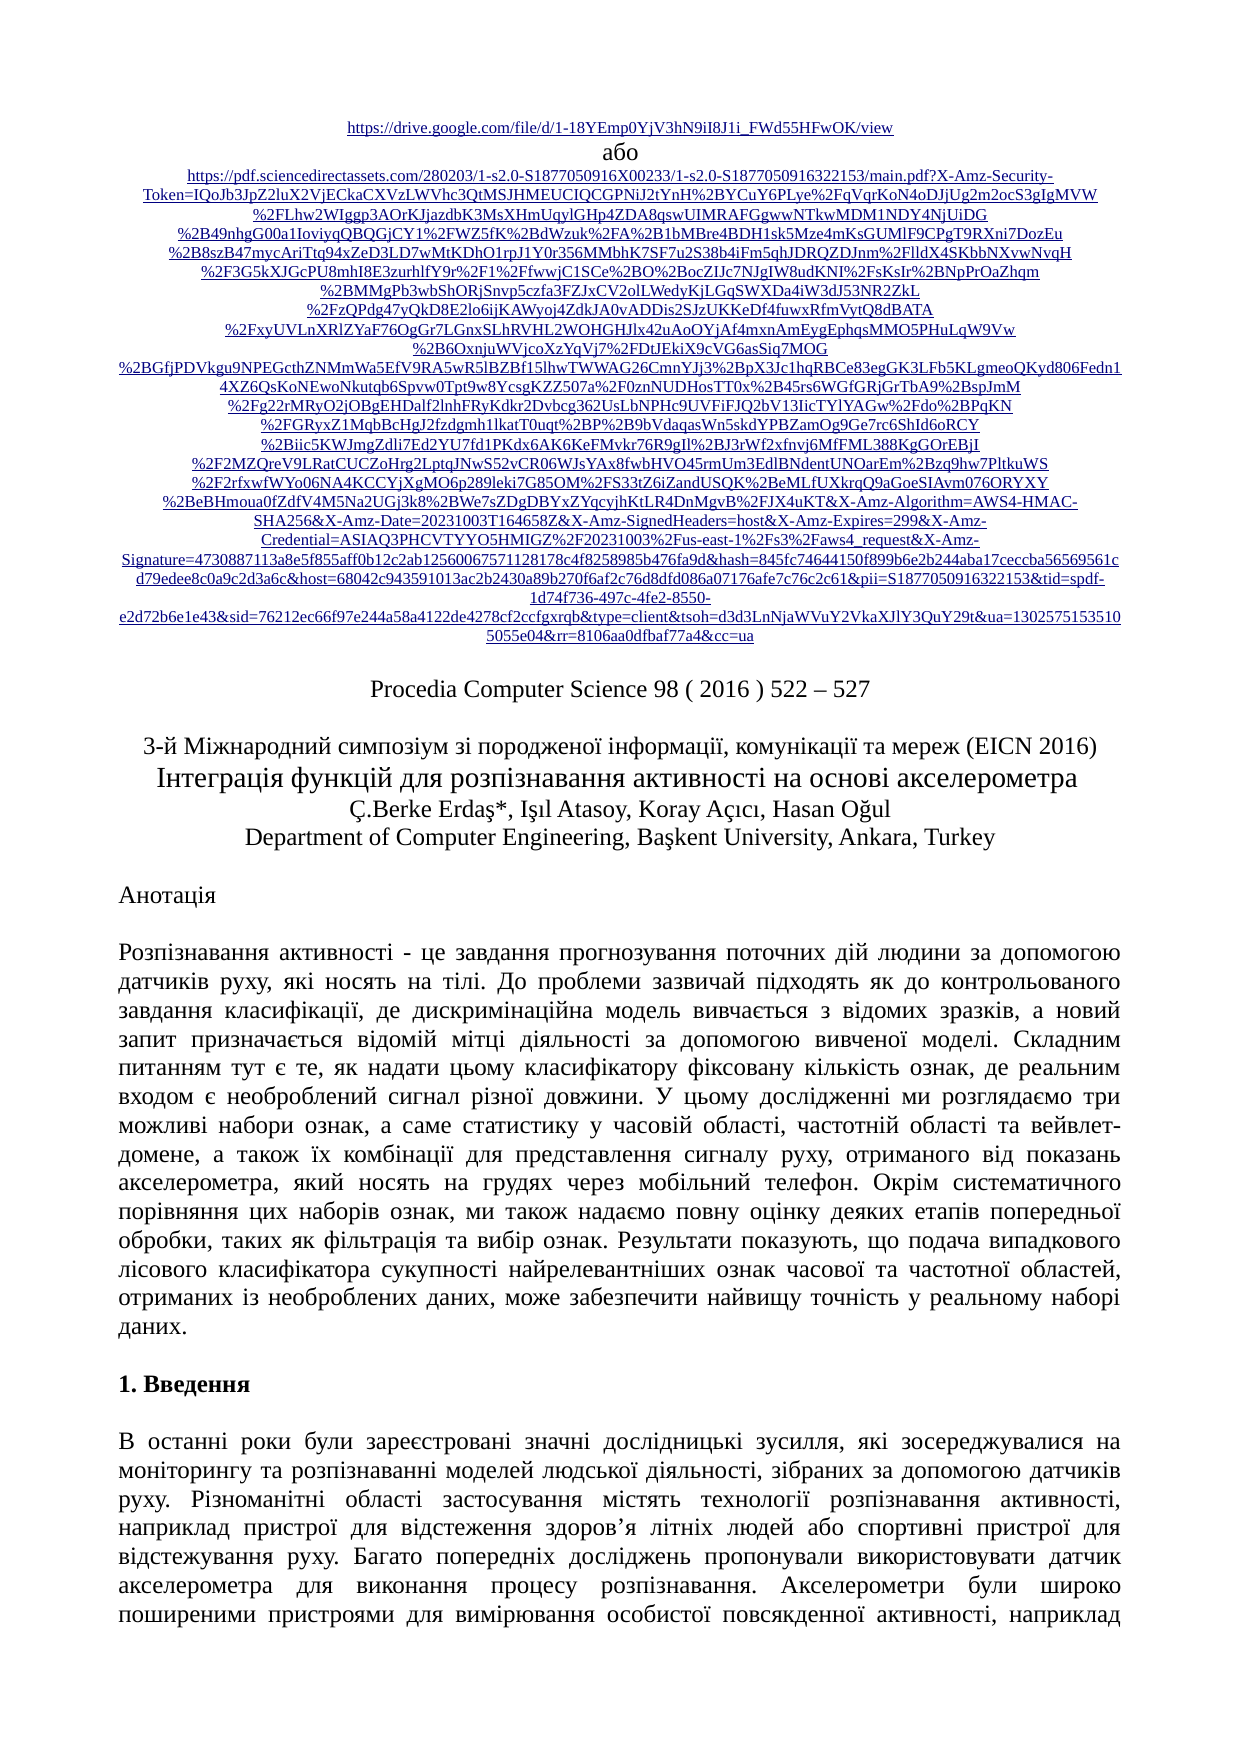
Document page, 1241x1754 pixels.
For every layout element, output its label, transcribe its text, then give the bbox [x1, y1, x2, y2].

text Procedia Computer Science 98 ( 2016 ) 522 – 527 [118, 674, 1122, 703]
text Ç.Berke Erdaş*, Işıl Atasoy, Koray Açıcı, Hasan Oğul [118, 794, 1122, 822]
text https://drive.google.com/file/d/1-18YEmp0YjV3hN9iI8J1i_FWd55HFwOK/view [118, 118, 1122, 137]
text Інтеграція функцій для розпізнавання активності на основі акселерометра [118, 760, 1122, 794]
text Анотація [118, 880, 1122, 909]
text Department of Computer Engineering, Başkent University, Ankara, Turkey [118, 822, 1122, 851]
text 4XZ6QsKoNEwoNkutqb6Spvw0Tpt9w8YcsgKZZ507a%2F0znNUDHosTT0x%2B45rs6WGfGRjGrTbA9%2BspJmM%2Fg22rMRyO2jOBgEHDalf2lnhFRyKdkr2Dvbcg362UsLbNPHc9UVFiFJQ2bV13IicTYlYAGw%2Fdo%2BPqKN%2FGRyxZ1MqbBcHgJ2fzdgmh1lkatT0uqt%2BP%2B9bVdaqasWn5skdYPBZamOg9Ge7rc6ShId6oRCY%2Biic5KWJmgZdli7Ed2YU7fd1PKdx6AK6KeFMvkr76R9gIl%2BJ3rWf2xfnvj6MfFML388KgGOrEBjI%2F2MZQreV9LRatCUCZoHrg2LptqJNwS52vCR06WJsYAx8fwbHVO45rmUm3EdlBNdentUNOarEm%2Bzq9hw7PltkuWS%2F2rfxwfWYo06NA4KCCYjXgMO6p289leki7G85OM%2FS33tZ6iZandUSQK%2BeMLfUXkrqQ9aGoeSIAvm076ORYXY%2BeBHmoua0fZdfV4M5Na2UGj3k8%2BWe7sZDgDBYxZYqcyjhKtLR4DnMgvB%2FJX4uKT&X-Amz-Algorithm=AWS4-HMAC-SHA256&X-Amz-Date=20231003T164658Z&X-Amz-SignedHeaders=host&X-Amz-Expires=299&X-Amz-Credential=ASIAQ3PHCVTYYO5HMIGZ%2F20231003%2Fus-east-1%2Fs3%2Faws4_request&X-Amz-Signature=4730887113a8e5f855aff0b12c2ab12560067571128178c4f8258985b476fa9d&hash=845fc74644150f899b6e2b244aba17ceccba56569561cd79edee8c0a9c2d3a6c&host=68042c943591013ac2b2430a89b270f6af2c76d8dfd086a07176afe7c76c2c61&pii=S1877050916322153&tid=spdf-1d74f736-497c-4fe2-8550-e2d72b6e1e43&sid=76212ec66f97e244a58a4122de4278cf2ccfgxrqb&type=client&tsoh=d3d3LnNjaWVuY2VkaXJlY3QuY29t&ua=13025751535105055e04&rr=8106aa0dfbaf77a4&cc=ua [118, 375, 1122, 645]
text або https://pdf.sciencedirectassets.com/280203/1-s2.0-S1877050916X00233/1-s2.0-S1877050916322153/main.pdf?X-Amz-Security-Token=IQoJb3JpZ2luX2VjECkaCXVzLWVhc3QtMSJHMEUCIQCGPNiJ2tYnH%2BYCuY6PLye%2FqVqrKoN4oDJjUg2m2ocS3gIgMVW%2FLhw2WIggp3AOrKJjazdbK3MsXHmUqylGHp4ZDA8qswUIMRAFGgwwNTkwMDM1NDY4NjUiDG%2B49nhgG00a1IoviyqQBQGjCY1%2FWZ5fK%2BdWzuk%2FA%2B1bMBre4BDH1sk5Mze4mKsGUMlF9CPgT9RXni7DozEu%2B8szB47mycAriTtq94xZeD3LD7wMtKDhO1rpJ1Y0r356MMbhK7SF7u2S38b4iFm5qhJDRQZDJnm%2FlldX4SKbbNXvwNvqH%2F3G5kXJGcPU8mhI8E3zurhlfY9r%2F1%2FfwwjC1SCe%2BO%2BocZIJc7NJgIW8udKNI%2FsKsIr%2BNpPrOaZhqm%2BMMgPb3wbShORjSnvp5czfa3FZJxCV2olLWedyKjLGqSWXDa4iW3dJ53NR2ZkL%2FzQPdg47yQkD8E2lo6ijKAWyoj4ZdkJA0vADDis2SJzUKKeDf4fuwxRfmVytQ8dBATA%2FxyUVLnXRlZYaF76OgGr7LGnxSLhRVHL2WOHGHJlx42uAoOYjAf4mxnAmEygEphqsMMO5PHuLqW9Vw%2B6OxnjuWVjcoXzYqVj7%2FDtJEkiX9cVG6asSiq7MOG%2BGfjPDVkgu9NPEGcthZNMmWa5EfV9RA5wR5lBZBf15lhwTWWAG26CmnYJj3%2BpX3Jc1hqRBCe83egGK3LFb5KLgmeoQKyd806Fedn1 [118, 137, 1122, 374]
text 1. Введення [118, 1369, 1122, 1397]
text Розпізнавання активності - це завдання прогнозування поточних дій людини за допомогою датчиків руху, які носять на тілі. До проблеми зазвичай підходять як до контрольованого завдання класифікації, де дискримінаційна модель вивчається з відомих зразків, а новий запит призначається відомій мітці діяльності за допомогою вивченої моделі. Складним питанням тут є те, як надати цьому класифікатору фіксовану кількість ознак, де реальним входом є необроблений сигнал різної довжини. У цьому дослідженні ми розглядаємо три можливі набори ознак, а саме статистику у часовій області, частотній області та вейвлет-домене, а також їх комбінації для представлення сигналу руху, отриманого від показань акселерометра, який носять на грудях через мобільний телефон. Окрім систематичного порівняння цих наборів ознак, ми також надаємо повну оцінку деяких етапів попередньої обробки, таких як фільтрація та вибір ознак. Результати показують, що подача випадкового лісового класифікатора сукупності найрелевантніших ознак часової та частотної областей, отриманих із необроблених даних, може забезпечити найвищу точність у реальному наборі даних. [118, 909, 1122, 1340]
text 3-й Міжнародний симпозіум зі породженої інформації, комунікації та мереж (EICN 2016) [118, 731, 1122, 760]
text В останні роки були зареєстровані значні дослідницькі зусилля, які зосереджувалися на моніторингу та розпізнаванні моделей людської діяльності, зібраних за допомогою датчиків руху. Різноманітні області застосування містять технології розпізнавання активності, наприклад пристрої для відстеження здоров’я літніх людей або спортивні пристрої для відстежування руху. Багато попередніх досліджень пропонували використовувати датчик акселерометра для виконання процесу розпізнавання. Акселерометри були широко поширеними пристроями для вимірювання особистої повсякденної активності, наприклад [118, 1397, 1122, 1627]
